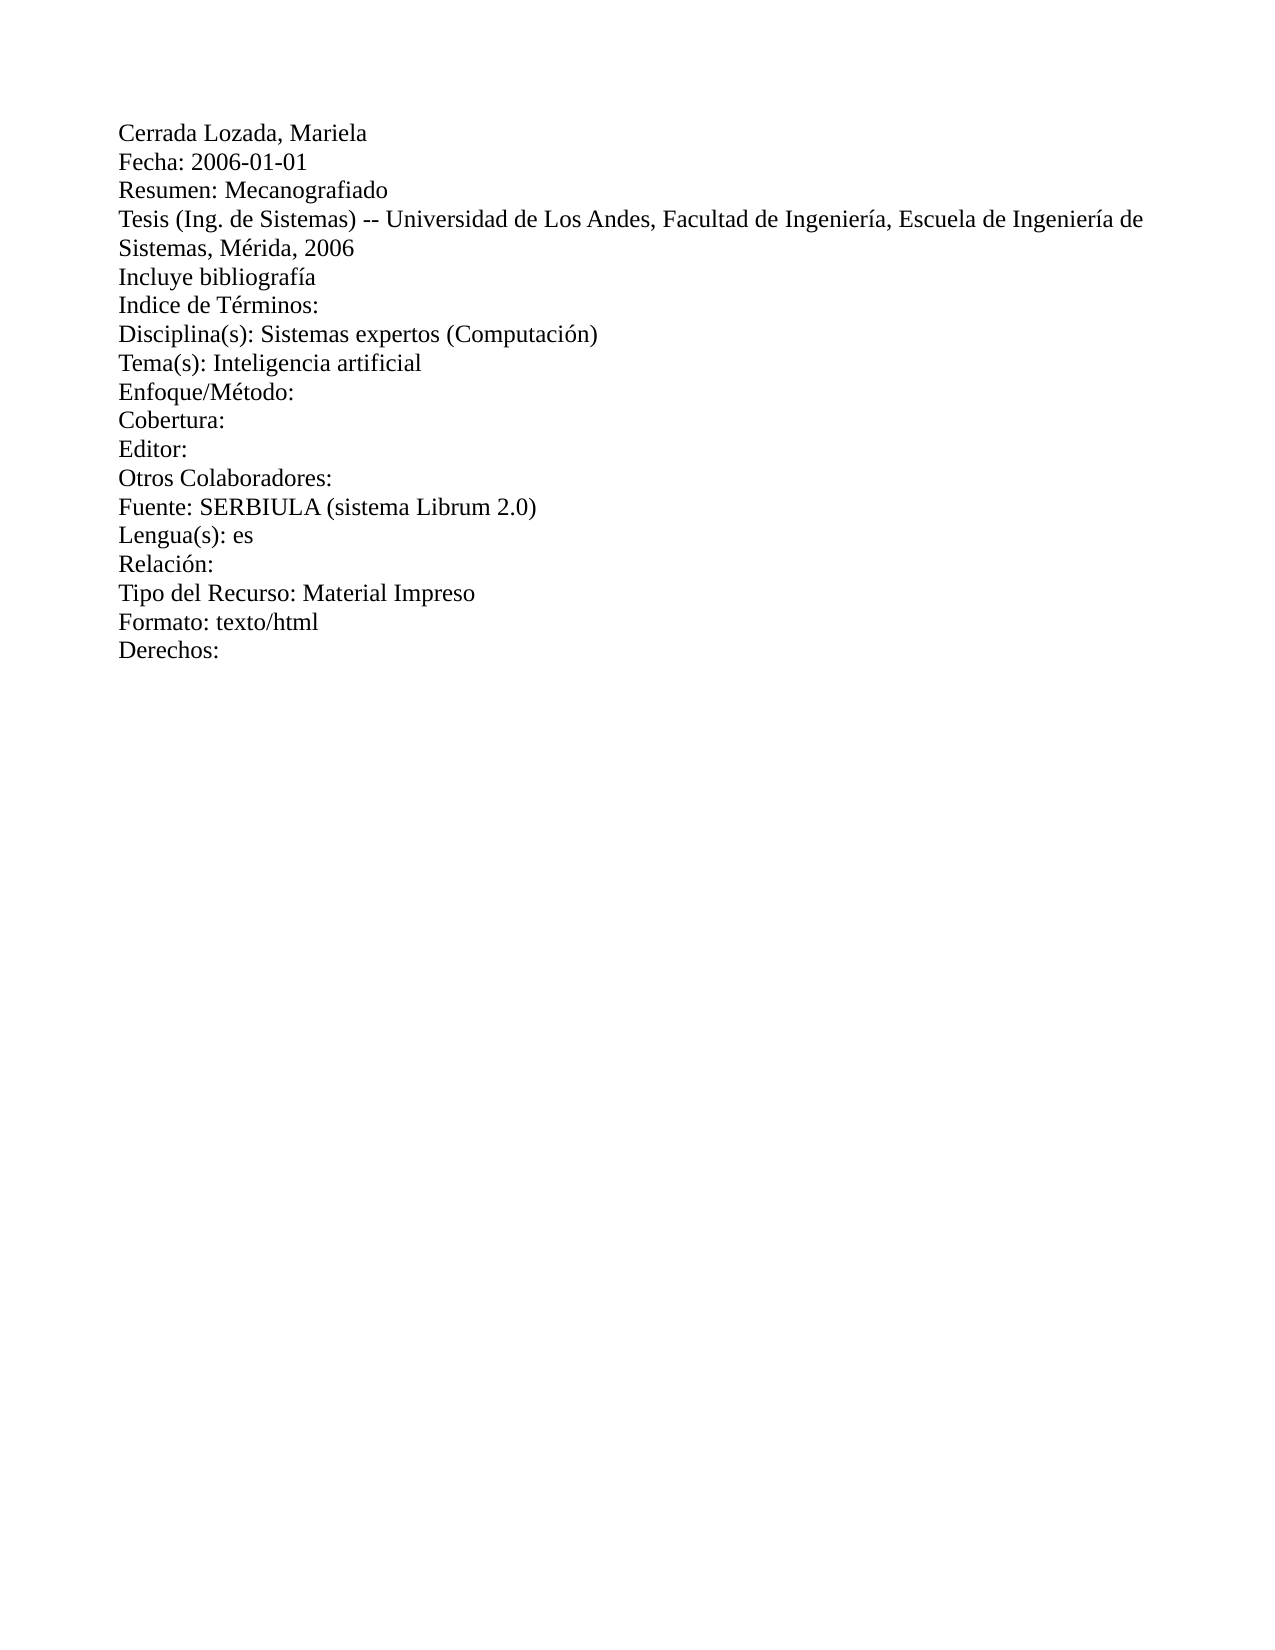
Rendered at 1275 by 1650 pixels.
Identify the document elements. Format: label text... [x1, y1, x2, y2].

text Cerrada Lozada, Mariela [118, 118, 1157, 147]
text Fuente: SERBIULA (sistema Librum 2.0) [118, 492, 1157, 521]
text Tema(s): Inteligencia artificial [118, 348, 1157, 377]
text Cobertura: [118, 406, 1157, 434]
text Editor: [118, 434, 1157, 463]
text Lengua(s): es [118, 521, 1157, 549]
text Disciplina(s): Sistemas expertos (Computación) [118, 319, 1157, 348]
text Derechos: [118, 636, 1157, 664]
text Fecha: 2006-01-01 [118, 147, 1157, 176]
text Enfoque/Método: [118, 377, 1157, 406]
text Relación: [118, 549, 1157, 578]
text Tipo del Recurso: Material Impreso [118, 578, 1157, 607]
text Indice de Términos: [118, 291, 1157, 319]
text Formato: texto/html [118, 607, 1157, 636]
text Otros Colaboradores: [118, 463, 1157, 492]
text Resumen: Mecanografiado Tesis (Ing. de Sistemas) -- Universidad de Los Andes, Facultad de Ingeniería, Escuela de Ingeniería de Sistemas, Mérida, 2006 Incluye bibliografía [118, 176, 1157, 291]
